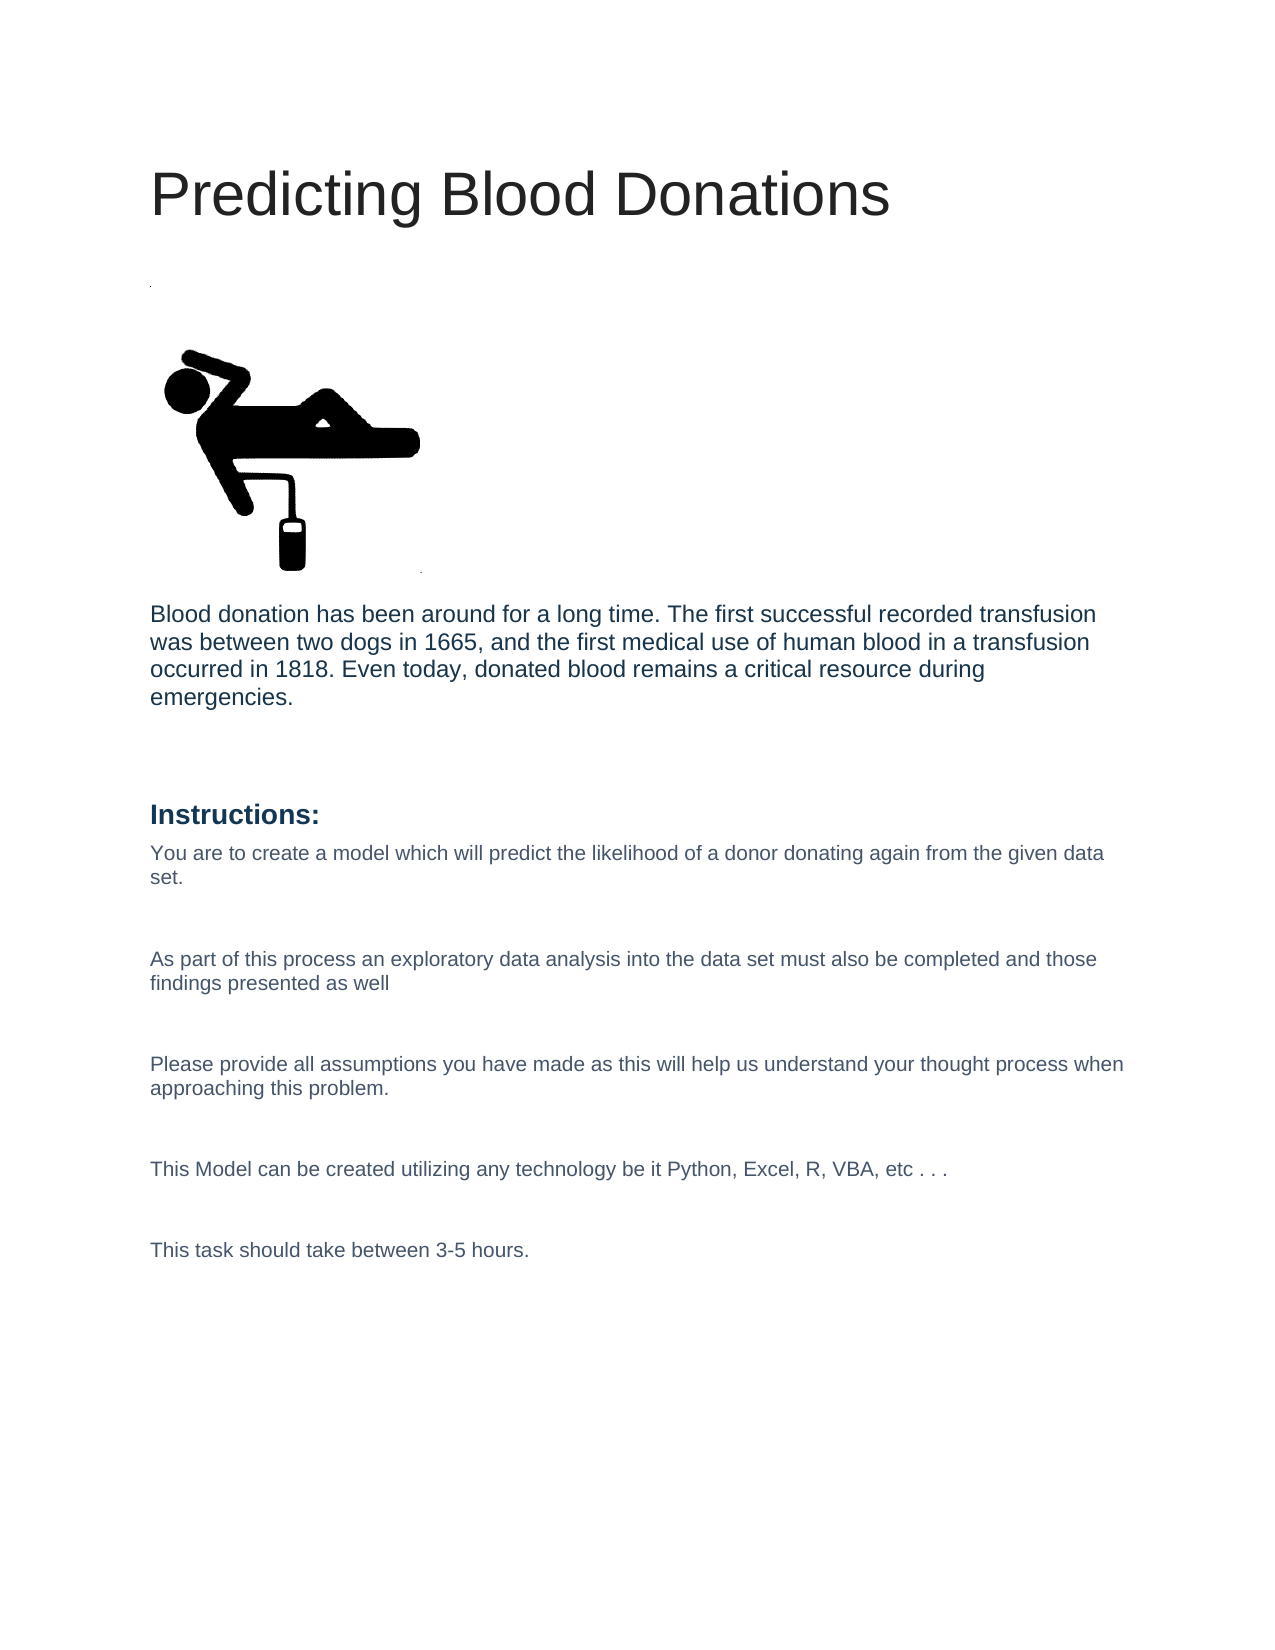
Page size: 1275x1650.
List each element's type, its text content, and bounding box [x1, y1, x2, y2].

text This Model can be created utilizing any technology be it Python, Excel, R, VBA, etc . . . [150, 1157, 1125, 1181]
subtitle Predicting Blood Donations [150, 158, 1125, 229]
text Please provide all assumptions you have made as this will help us understand your thought process when approaching this problem. [150, 1052, 1125, 1099]
text This task should take between 3-5 hours. [150, 1238, 1125, 1262]
text Instructions: [150, 798, 1125, 831]
text You are to create a model which will predict the likelihood of a donor donating again from the given data set. [150, 841, 1125, 889]
text Blood donation has been around for a long time. The first successful recorded transfusion was between two dogs in 1665, and the first medical use of human blood in a transfusion occurred in 1818. Even today, donated blood remains a critical resource during emergencies. [150, 600, 1125, 710]
text As part of this process an exploratory data analysis into the data set must also be completed and those findings presented as well [150, 946, 1125, 994]
